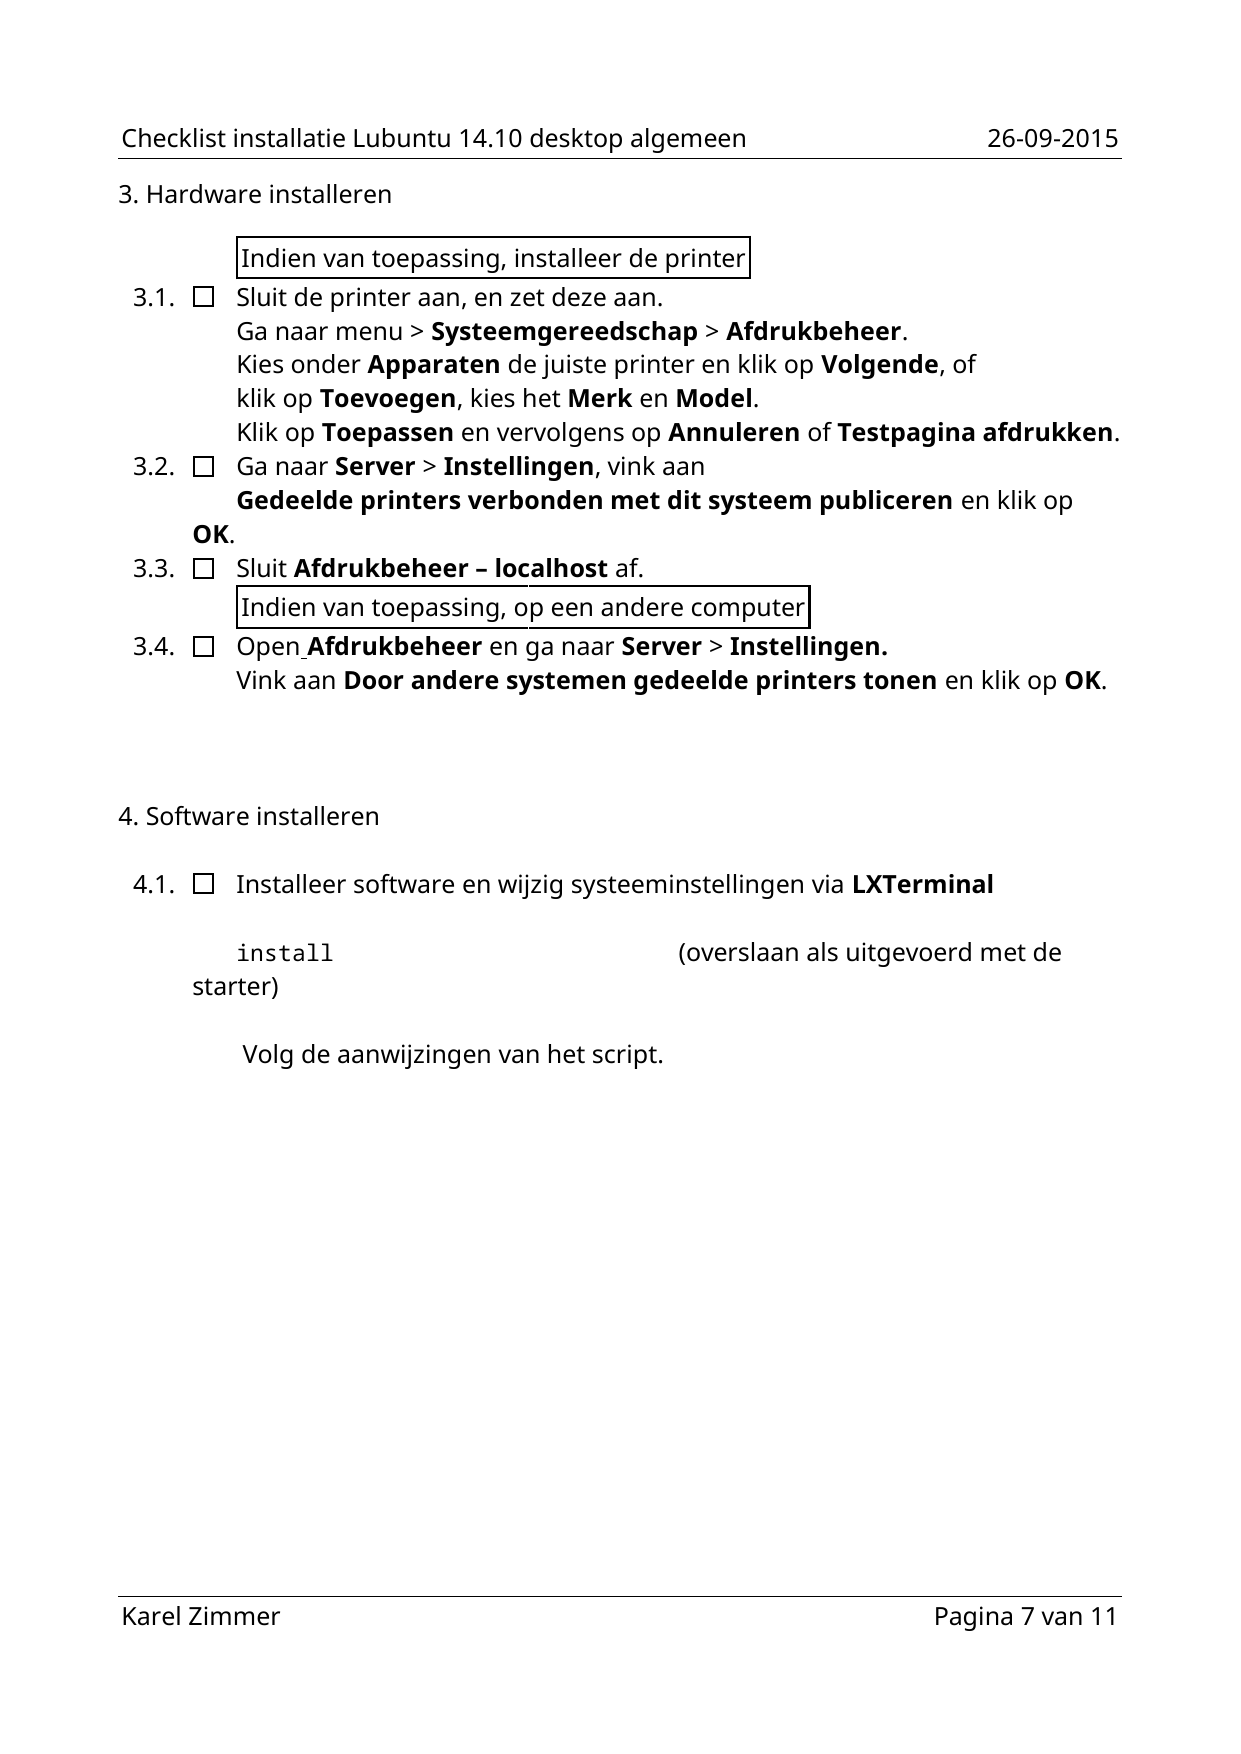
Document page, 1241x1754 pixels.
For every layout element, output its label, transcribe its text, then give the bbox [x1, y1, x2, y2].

list Indien van toepassing, installeer de printer [238, 238, 749, 277]
list Installeer software en wijzig systeeminstellingen via LXTerminal install (overslaan als uitgevoerd met de starter) Volg de aanwijzingen van het script. [133, 867, 1122, 1071]
list Sluit de printer aan, en zet deze aan. Ga naar menu > Systeemgereedschap > Afdrukbeheer. Kies onder Apparaten de juiste printer en klik op Volgende, of klik op Toevoegen, kies het Merk en Model. Klik op Toepassen en vervolgens op Annuleren of Testpagina afdrukken. [133, 279, 1122, 449]
list [177, 236, 236, 279]
list Software installeren [118, 799, 1122, 833]
list Hardware installeren [118, 177, 1122, 211]
list Open Afdrukbeheer en ga naar Server > Instellingen. Vink aan Door andere systemen gedeelde printers tonen en klik op OK. [133, 629, 1122, 731]
list Sluit Afdrukbeheer – localhost af. Indien van toepassing, op een andere computer [133, 551, 1122, 629]
list [751, 236, 1122, 279]
list Ga naar Server > Instellingen, vink aan Gedeelde printers verbonden met dit systeem publiceren en klik op OK. [133, 449, 1122, 551]
